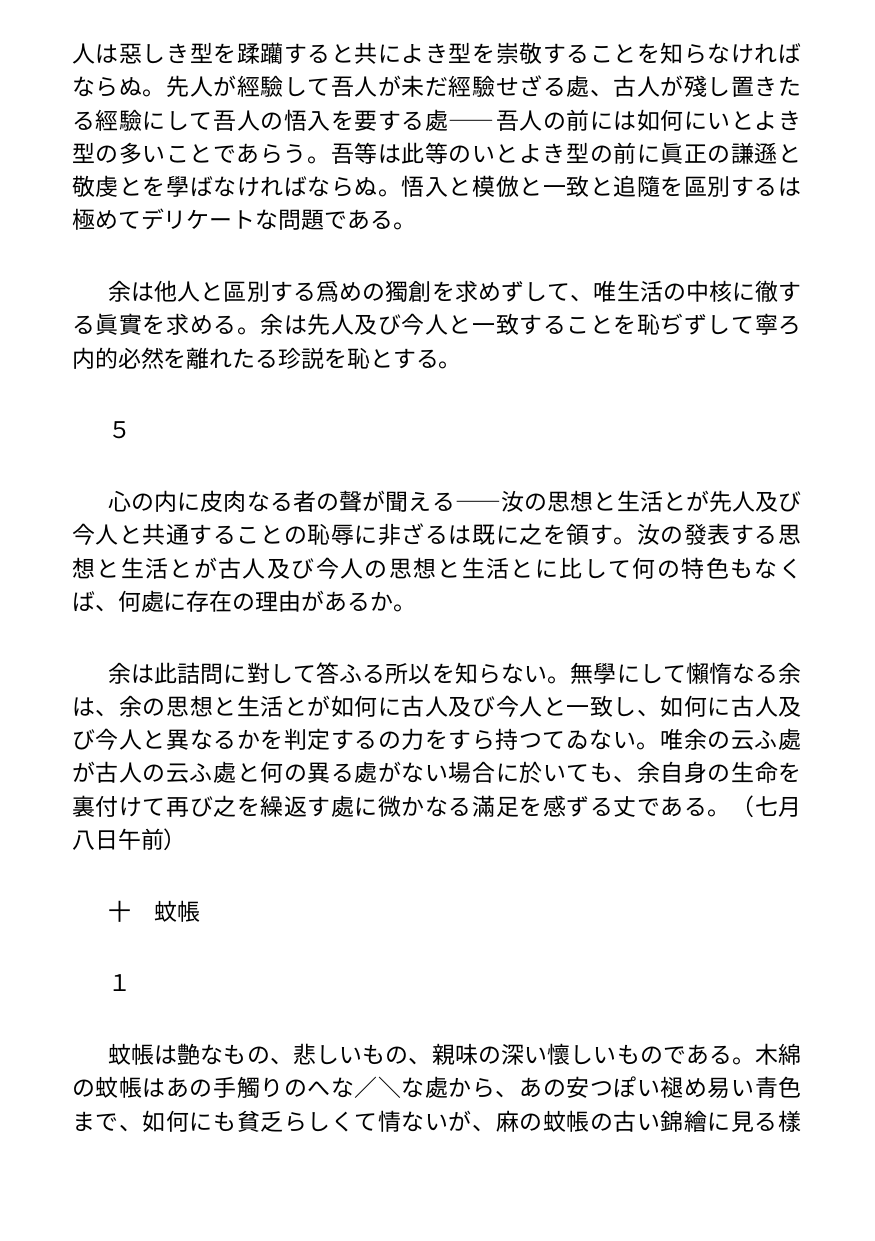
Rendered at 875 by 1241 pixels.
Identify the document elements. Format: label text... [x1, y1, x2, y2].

text 余は他人と區別する爲めの獨創を求めずして、唯生活の中核に徹する眞實を求める。余は先人及び今人と一致することを恥ぢずして寧ろ内的必然を離れたる珍説を恥とする。 [72, 274, 802, 374]
text 余は此詰問に對して答ふる所以を知らない。無學にして懶惰なる余は、余の思想と生活とが如何に古人及び今人と一致し、如何に古人及び今人と異なるかを判定するの力をすら持つてゐない。唯余の云ふ處が古人の云ふ處と何の異る處がない場合に於いても、余自身の生命を裏付けて再び之を繰返す處に微かなる滿足を感ずる丈である。（七月八日午前） [72, 655, 802, 855]
text １ [72, 965, 802, 998]
text 十 蚊帳 [72, 893, 802, 927]
text 心の内に皮肉なる者の聲が聞える――汝の思想と生活とが先人及び今人と共通することの恥辱に非ざるは既に之を領す。汝の發表する思想と生活とが古人及び今人の思想と生活とに比して何の特色もなくば、何處に存在の理由があるか。 [72, 484, 802, 617]
text 蚊帳は艶なもの、悲しいもの、親味の深い懷しいものである。木綿の蚊帳はあの手觸りのへな／＼な處から、あの安つぽい褪め易い青色まで、如何にも貧乏らしくて情ないが、麻の蚊帳の古い錦繪に見る樣 [72, 1037, 802, 1137]
text ５ [72, 412, 802, 445]
text 人は惡しき型を蹂躪すると共によき型を崇敬することを知らなければならぬ。先人が經驗して吾人が未だ經驗せざる處、古人が殘し置きたる經驗にして吾人の悟入を要する處――吾人の前には如何にいとよき型の多いことであらう。吾等は此等のいとよき型の前に眞正の謙遜と敬虔とを學ばなければならぬ。悟入と模倣と一致と追隨を區別するは極めてデリケートな問題である。 [72, 36, 802, 235]
